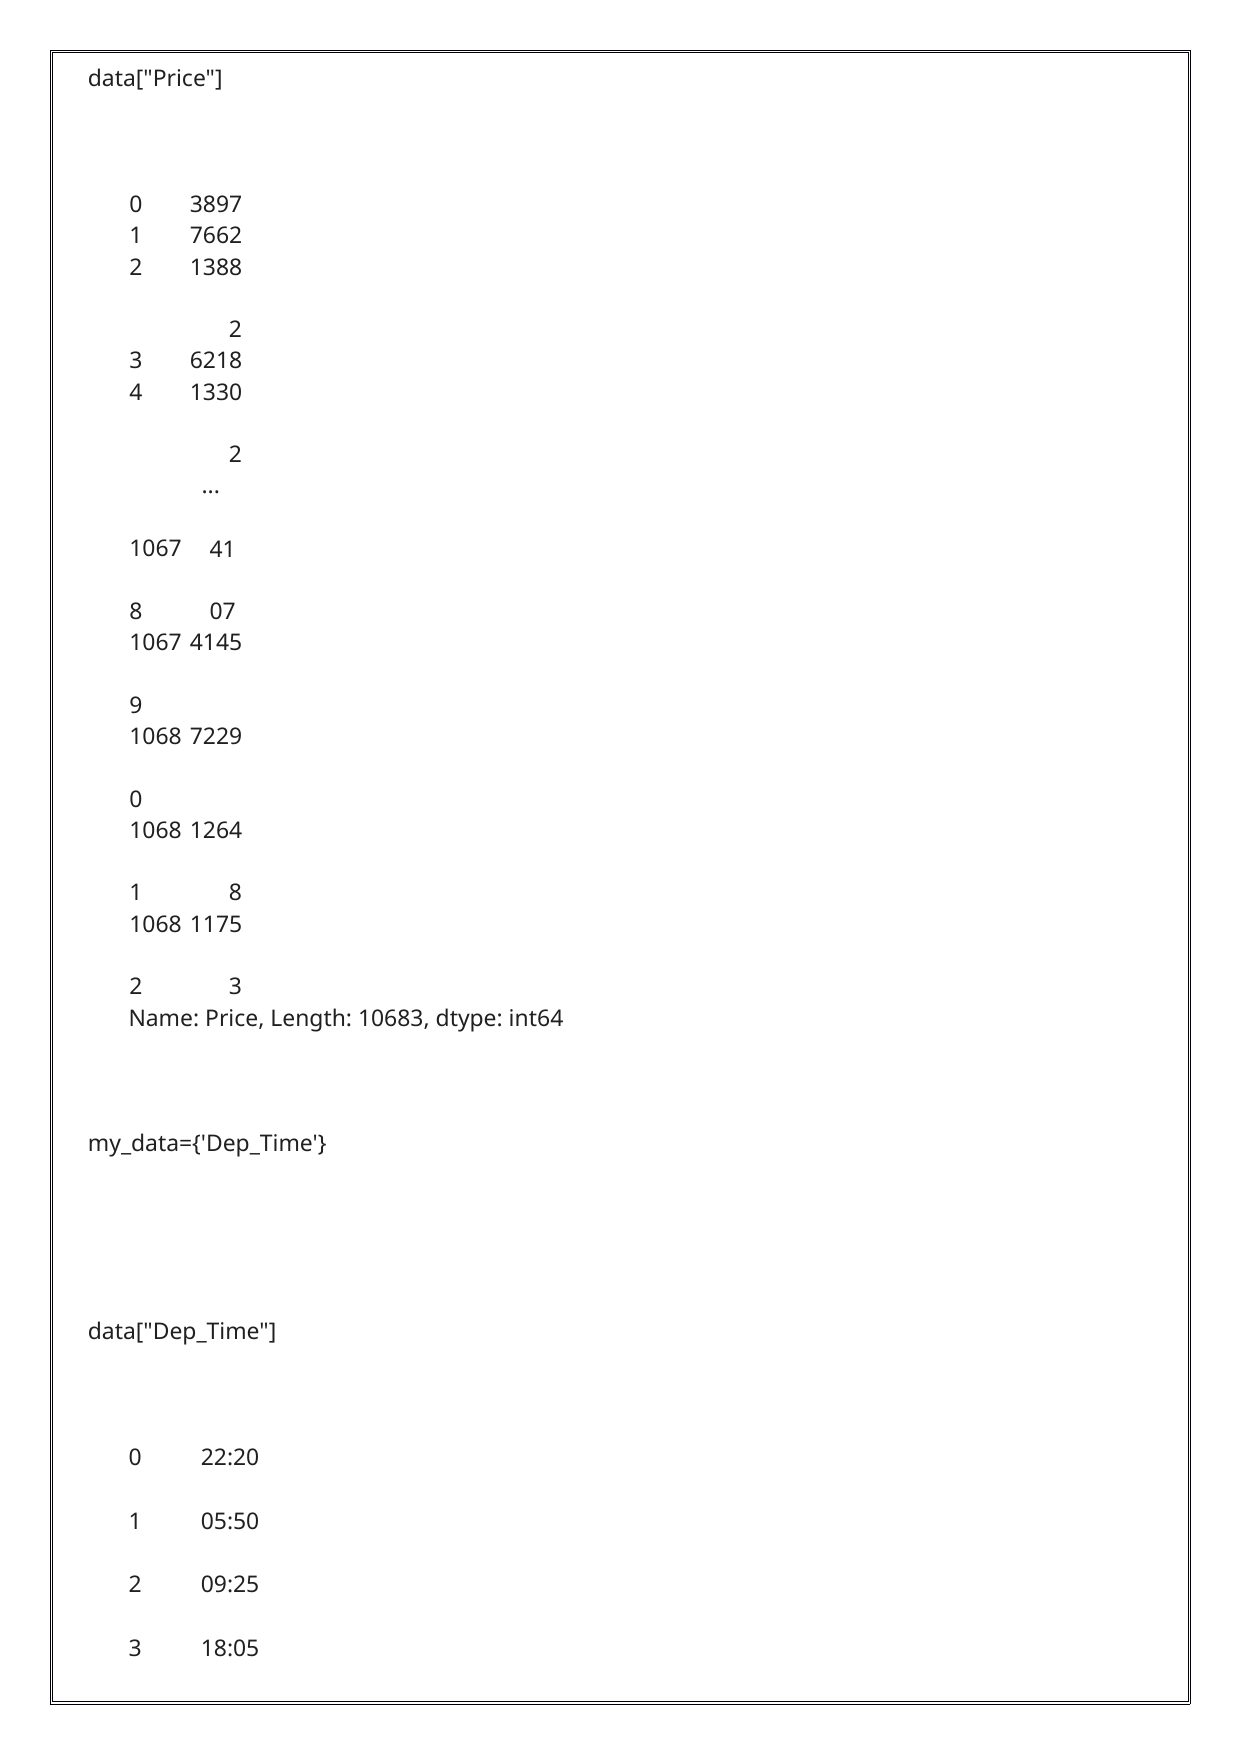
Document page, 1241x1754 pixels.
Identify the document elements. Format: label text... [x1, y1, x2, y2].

table_cell 3 [124, 345, 185, 376]
text data["Dep_Time"] [88, 1315, 1188, 1346]
table_cell 10681 [124, 814, 185, 908]
text my_data={'Dep_Time'} [88, 1127, 1188, 1158]
table_cell 1 [124, 220, 185, 251]
table_cell 13302 [185, 376, 247, 469]
table_header 0 [124, 188, 185, 219]
table_cell ... 4107 [185, 470, 247, 626]
table_cell 2 [124, 251, 185, 344]
table_cell 11753 [185, 908, 247, 1001]
text 2 09:25 [128, 1568, 1188, 1599]
table_cell 12648 [185, 814, 247, 908]
text Name: Price, Length: 10683, dtype: int64 [128, 1002, 1188, 1033]
table_header 3897 [185, 188, 247, 219]
table_cell 4 [124, 376, 185, 469]
table_cell 7662 [185, 220, 247, 251]
text 3 18:05 [128, 1631, 1188, 1663]
table_cell 13882 [185, 251, 247, 344]
text 1 05:50 [128, 1505, 1188, 1536]
table_cell 10680 [124, 720, 185, 814]
text data["Price"] [88, 62, 1188, 93]
table_cell 10678 [124, 470, 185, 626]
table_cell 4145 [185, 626, 247, 720]
table_cell 7229 [185, 720, 247, 814]
table_cell 6218 [185, 345, 247, 376]
table_cell 10682 [124, 908, 185, 1001]
table_cell 10679 [124, 626, 185, 720]
text 0 22:20 [128, 1441, 1188, 1472]
